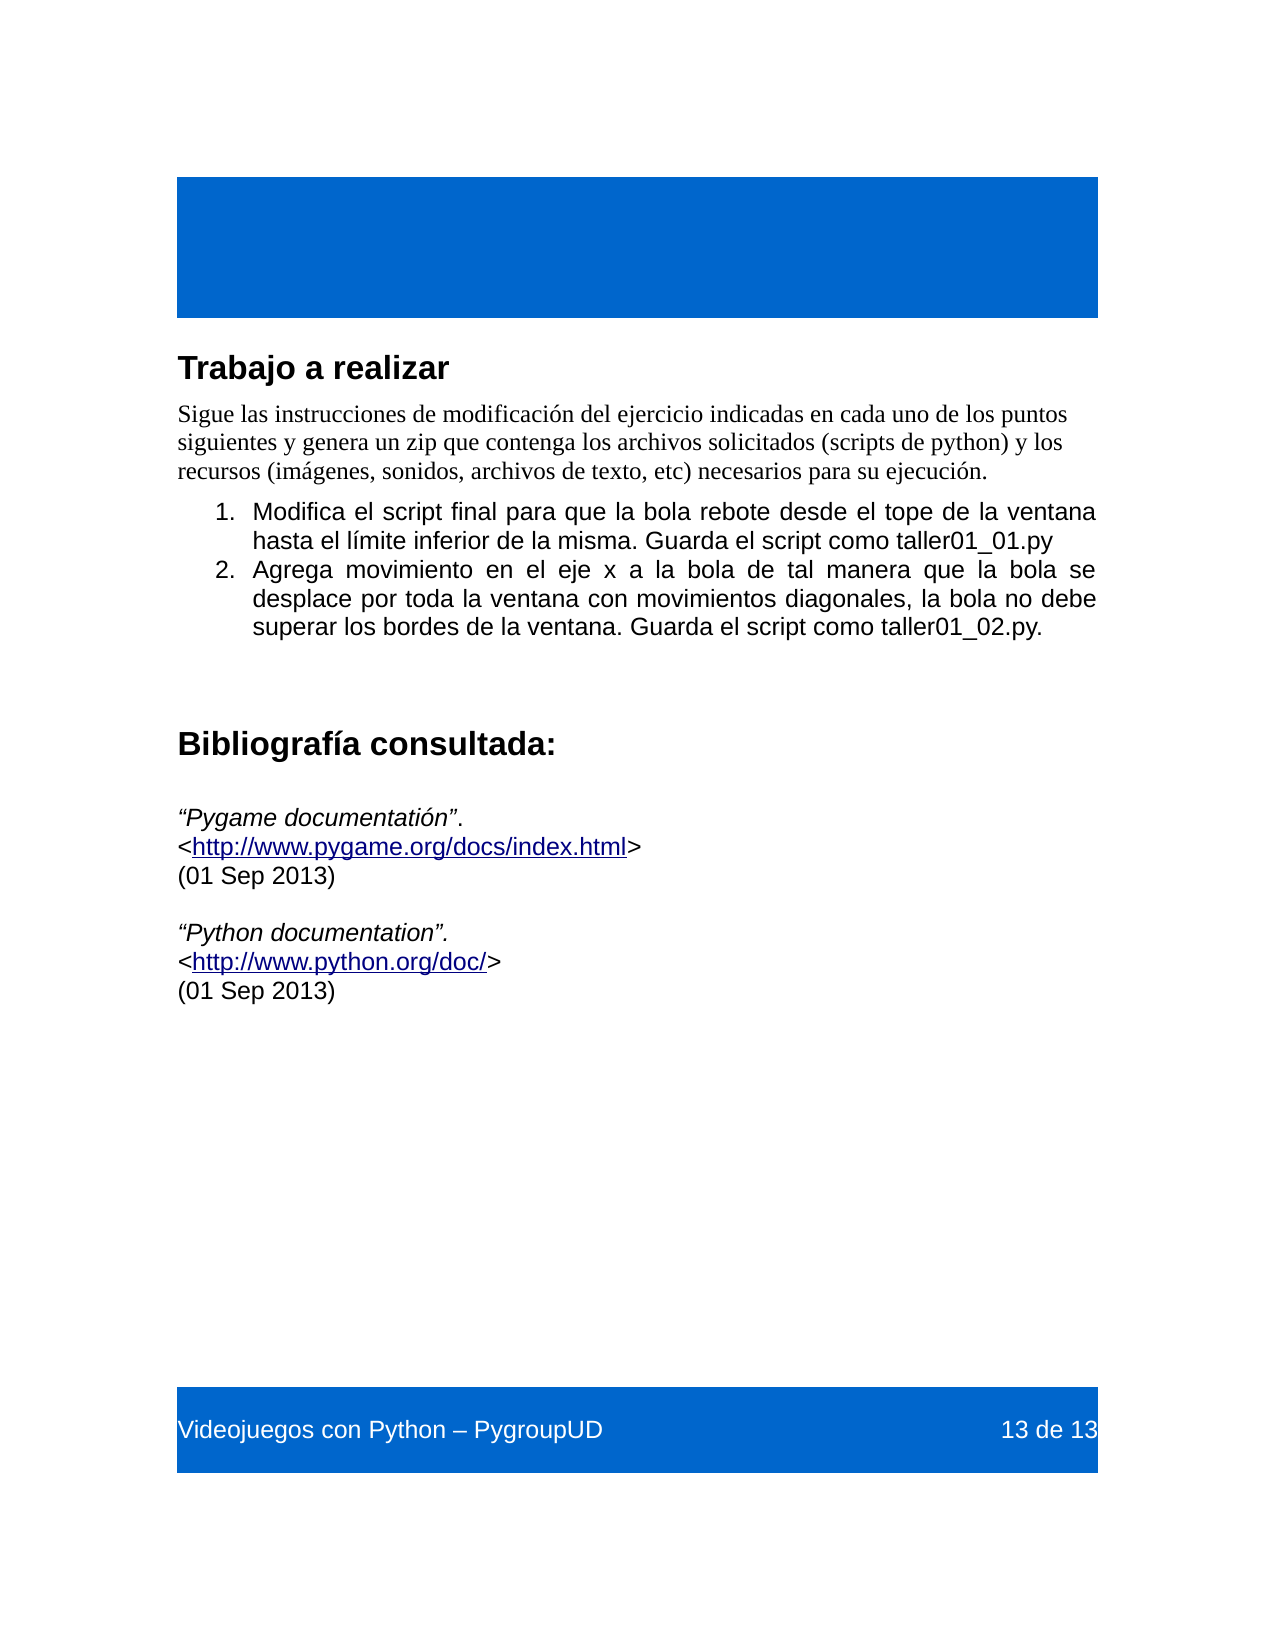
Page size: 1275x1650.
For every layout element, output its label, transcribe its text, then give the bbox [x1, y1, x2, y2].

subtitle Bibliografía consultada: [177, 724, 1098, 762]
text “Python documentation”. [177, 918, 1098, 947]
text Sigue las instrucciones de modificación del ejercicio indicadas en cada uno de los puntos siguientes y genera un zip que contenga los archivos solicitados (scripts de python) y los recursos (imágenes, sonidos, archivos de texto, etc) necesarios para su ejecución. [177, 399, 1098, 485]
text (01 Sep 2013) [177, 976, 1098, 1004]
subtitle Trabajo a realizar [177, 348, 1098, 386]
text <http://www.pygame.org/docs/index.html> [177, 832, 1098, 861]
list Agrega movimiento en el eje x a la bola de tal manera que la bola se desplace por toda la ventana con movimientos diagonales, la bola no debe superar los bordes de la ventana. Guarda el script como taller01_02.py. [215, 555, 1098, 641]
text <http://www.python.org/doc/> [177, 947, 1098, 976]
text “Pygame documentatión”. [177, 803, 1098, 832]
list Modifica el script final para que la bola rebote desde el tope de la ventana hasta el límite inferior de la misma. Guarda el script como taller01_01.py [215, 497, 1098, 555]
text (01 Sep 2013) [177, 861, 1098, 889]
